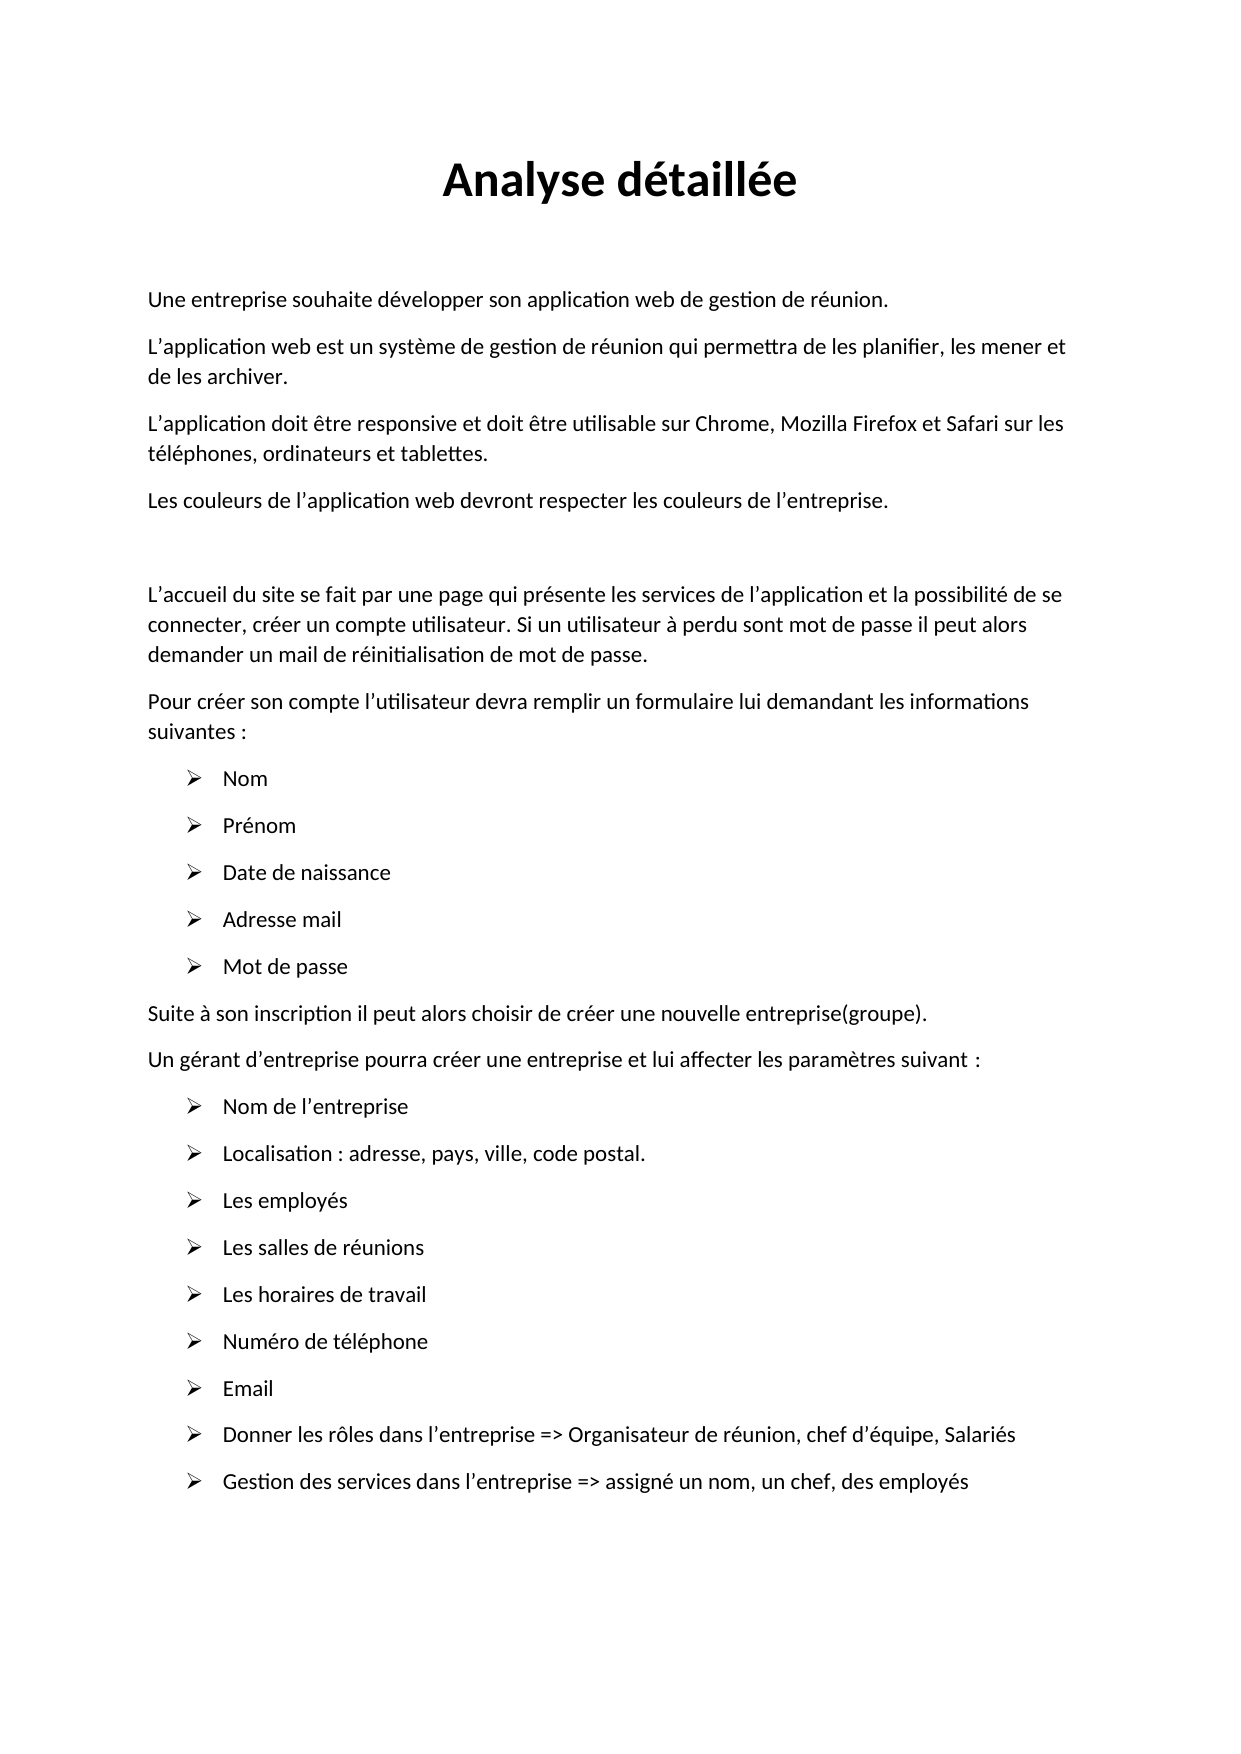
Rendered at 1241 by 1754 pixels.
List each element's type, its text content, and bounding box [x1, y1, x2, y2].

list Mot de passe [185, 952, 1093, 980]
text Analyse détaillée [148, 148, 1093, 209]
list Localisation : adresse, pays, ville, code postal. [185, 1139, 1093, 1167]
list Gestion des services dans l’entreprise => assigné un nom, un chef, des employés [185, 1467, 1093, 1496]
list Email [185, 1374, 1093, 1402]
text L’application web est un système de gestion de réunion qui permettra de les planifier, les mener et de les archiver. [148, 332, 1093, 390]
text L’accueil du site se fait par une page qui présente les services de l’application et la possibilité de se connecter, créer un compte utilisateur. Si un utilisateur à perdu sont mot de passe il peut alors demander un mail de réinitialisation de mot de passe. [148, 580, 1093, 668]
list Numéro de téléphone [185, 1327, 1093, 1355]
list Nom [185, 764, 1093, 792]
list Les salles de réunions [185, 1233, 1093, 1261]
text Une entreprise souhaite développer son application web de gestion de réunion. [148, 285, 1093, 313]
text Suite à son inscription il peut alors choisir de créer une nouvelle entreprise(groupe). [148, 999, 1093, 1027]
list Adresse mail [185, 905, 1093, 933]
text Pour créer son compte l’utilisateur devra remplir un formulaire lui demandant les informations suivantes : [148, 687, 1093, 746]
list Donner les rôles dans l’entreprise => Organisateur de réunion, chef d’équipe, Salariés [185, 1421, 1093, 1449]
list Nom de l’entreprise [185, 1092, 1093, 1121]
list Les horaires de travail [185, 1280, 1093, 1308]
text Les couleurs de l’application web devront respecter les couleurs de l’entreprise. [148, 486, 1093, 514]
list Prénom [185, 811, 1093, 839]
text Un gérant d’entreprise pourra créer une entreprise et lui affecter les paramètres suivant : [148, 1046, 1093, 1074]
list Date de naissance [185, 858, 1093, 886]
text L’application doit être responsive et doit être utilisable sur Chrome, Mozilla Firefox et Safari sur les téléphones, ordinateurs et tablettes. [148, 409, 1093, 467]
list Les employés [185, 1186, 1093, 1214]
